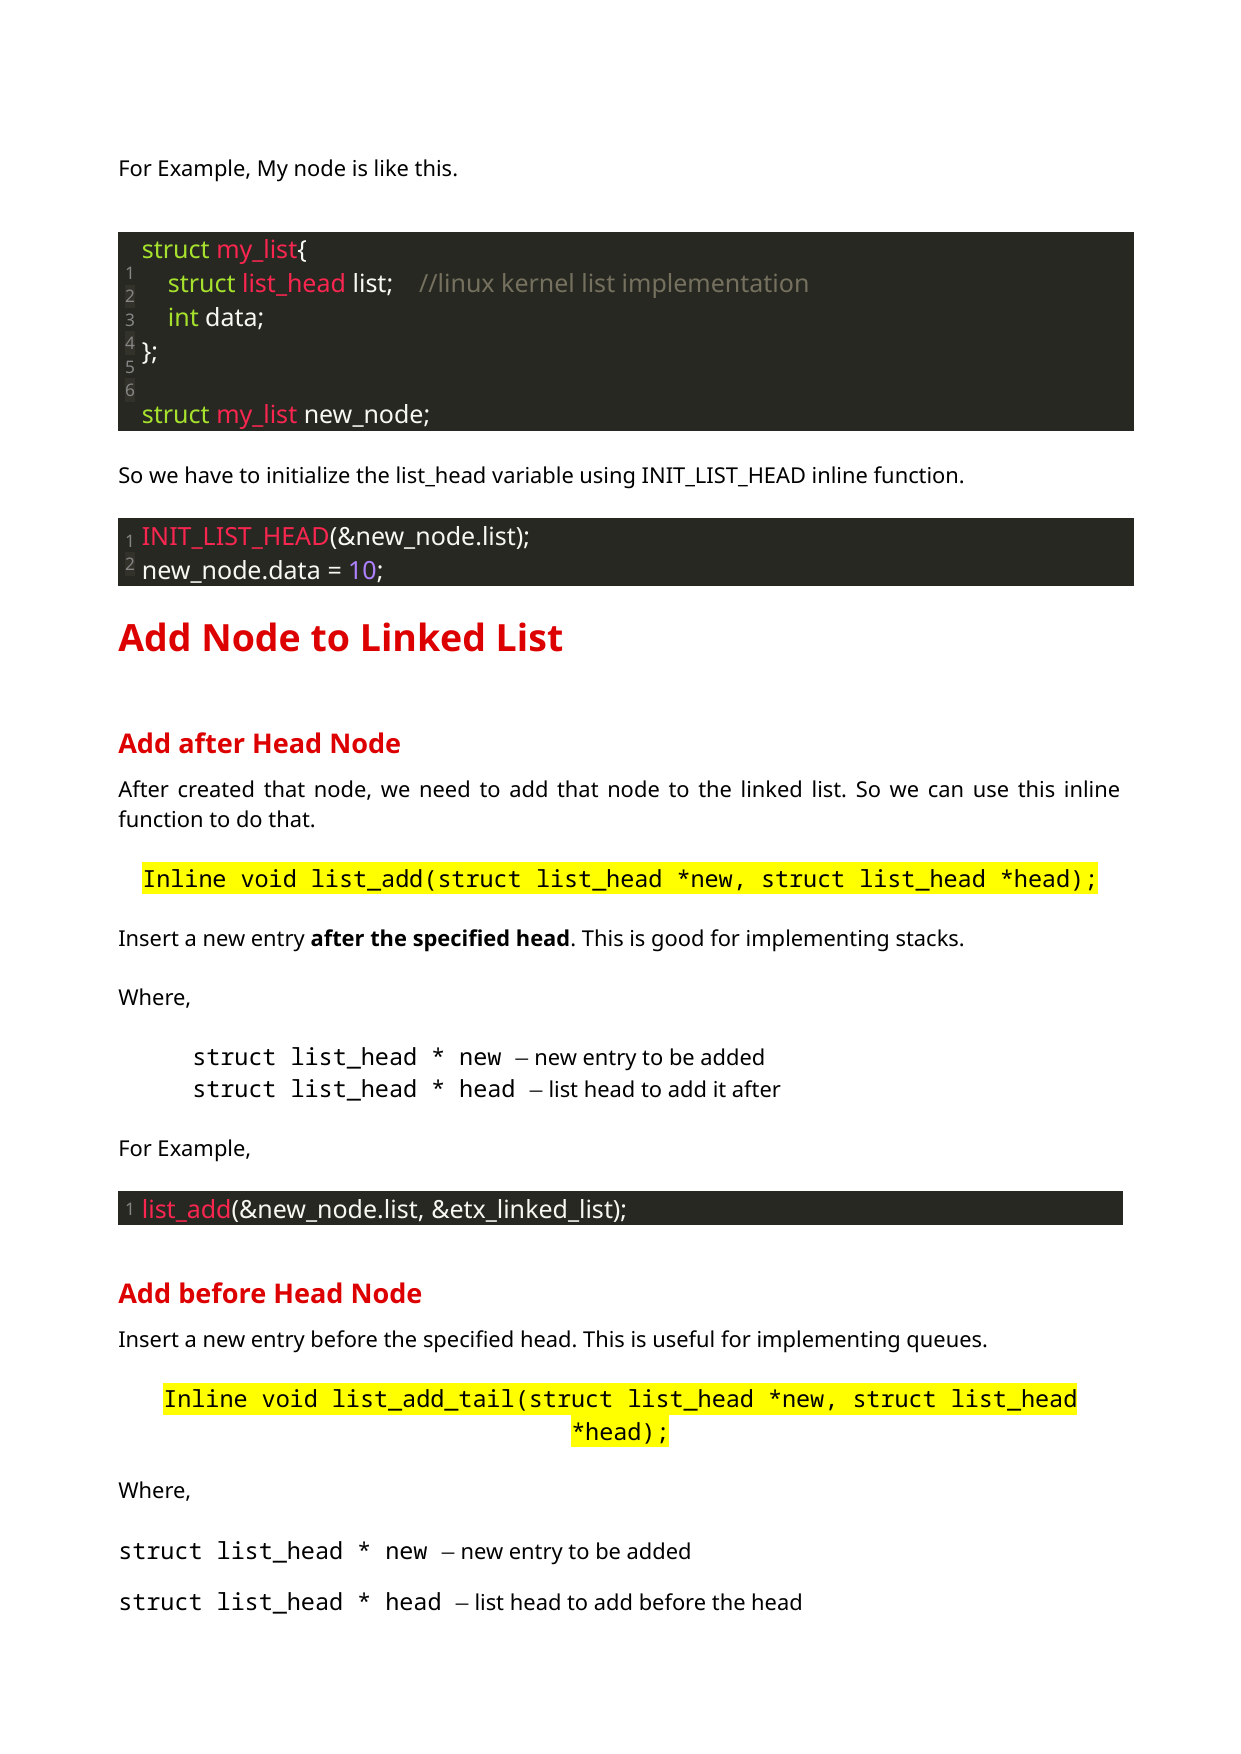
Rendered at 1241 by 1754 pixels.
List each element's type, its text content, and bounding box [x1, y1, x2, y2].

table_header list_add(&new_node.list, &etx_linked_list); [142, 1191, 1123, 1225]
text Inline void list_add_tail(struct list_head *new, struct list_head *head); [118, 1383, 1122, 1447]
table_header 1 2 3 4 5 6 [118, 232, 142, 431]
text struct list_head * new – new entry to be added [118, 1040, 1122, 1072]
table_header 1 2 [118, 518, 142, 586]
table_header 1 [118, 1191, 142, 1225]
text Where, [118, 981, 1122, 1011]
text For Example, [118, 1133, 1122, 1162]
text For Example, My node is like this. [118, 118, 1122, 183]
table_header struct my_list{ struct list_head list; //linux kernel list implementation int data; }; struct my_list new_node; [142, 368, 1134, 397]
subtitle Add Node to Linked List [118, 611, 1122, 662]
text After created that node, we need to add that node to the linked list. So we can use this inline function to do that. [118, 774, 1122, 833]
text struct list_head * new – new entry to be added [118, 1534, 1122, 1566]
table_header INIT_LIST_HEAD(&new_node.list); new_node.data = 10; [142, 518, 1134, 552]
text Inline void list_add(struct list_head *new, struct list_head *head); [118, 862, 1122, 894]
text Insert a new entry after the specified head. This is good for implementing stacks. [118, 923, 1122, 953]
subtitle Add after Head Node [118, 724, 1122, 761]
text struct list_head * head – list head to add it after [118, 1072, 1122, 1104]
text So we have to initialize the list_head variable using INIT_LIST_HEAD inline function. [118, 460, 1122, 489]
text struct list_head * head – list head to add before the head [118, 1585, 1122, 1617]
subtitle Add before Head Node [118, 1275, 1122, 1312]
table_header struct my_list{ struct list_head list; //linux kernel list implementation int data; }; struct my_list new_node; [142, 300, 1134, 334]
text Where, [118, 1476, 1122, 1505]
text Insert a new entry before the specified head. This is useful for implementing queues. [118, 1324, 1122, 1354]
table_header struct my_list{ struct list_head list; //linux kernel list implementation int data; }; struct my_list new_node; [142, 232, 1134, 266]
